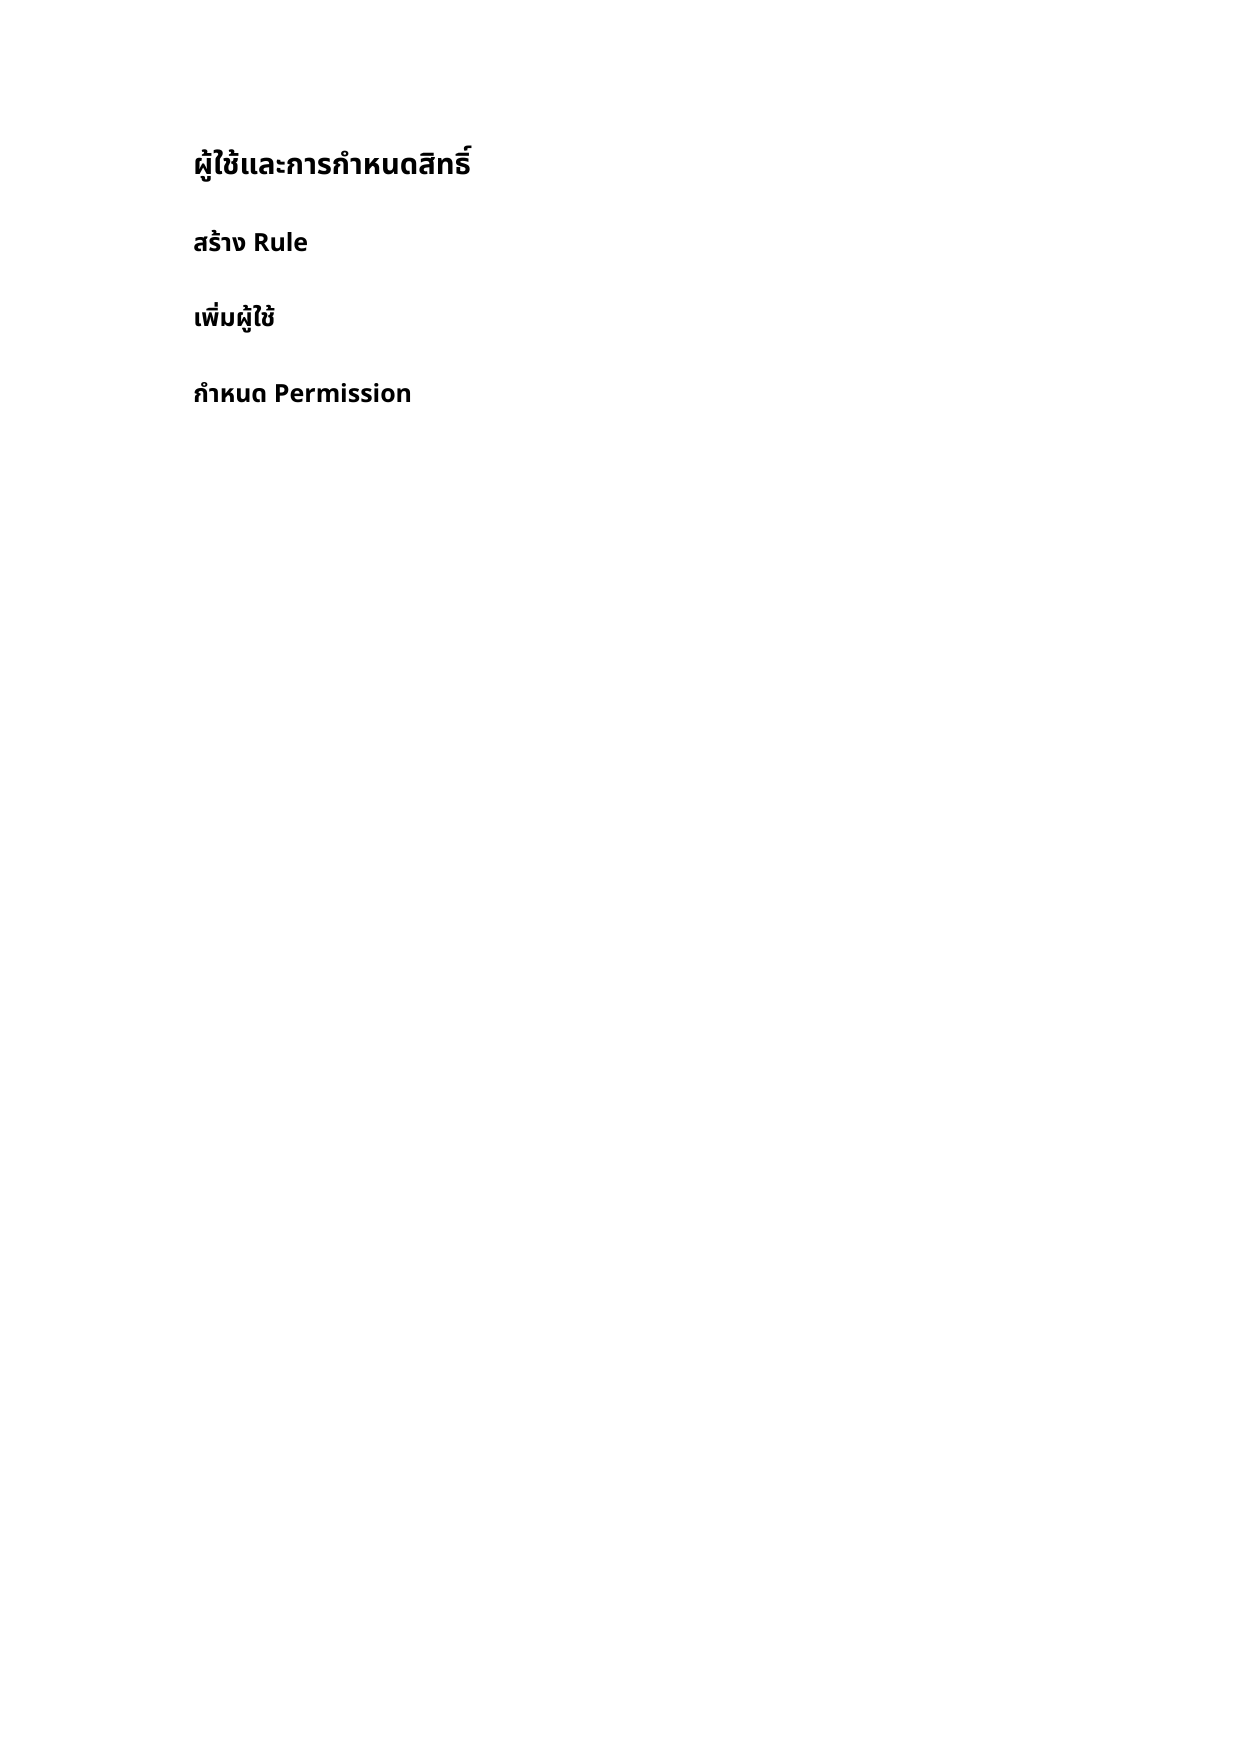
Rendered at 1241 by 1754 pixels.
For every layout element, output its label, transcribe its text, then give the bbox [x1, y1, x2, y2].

subtitle สร้าง Rule [118, 225, 1122, 263]
subtitle ผู้ใช้และการกำหนดสิทธิ์ [193, 143, 1122, 187]
subtitle เพิ่มผู้ใช้ [118, 300, 1122, 338]
subtitle กำหนด Permission [118, 376, 1122, 413]
